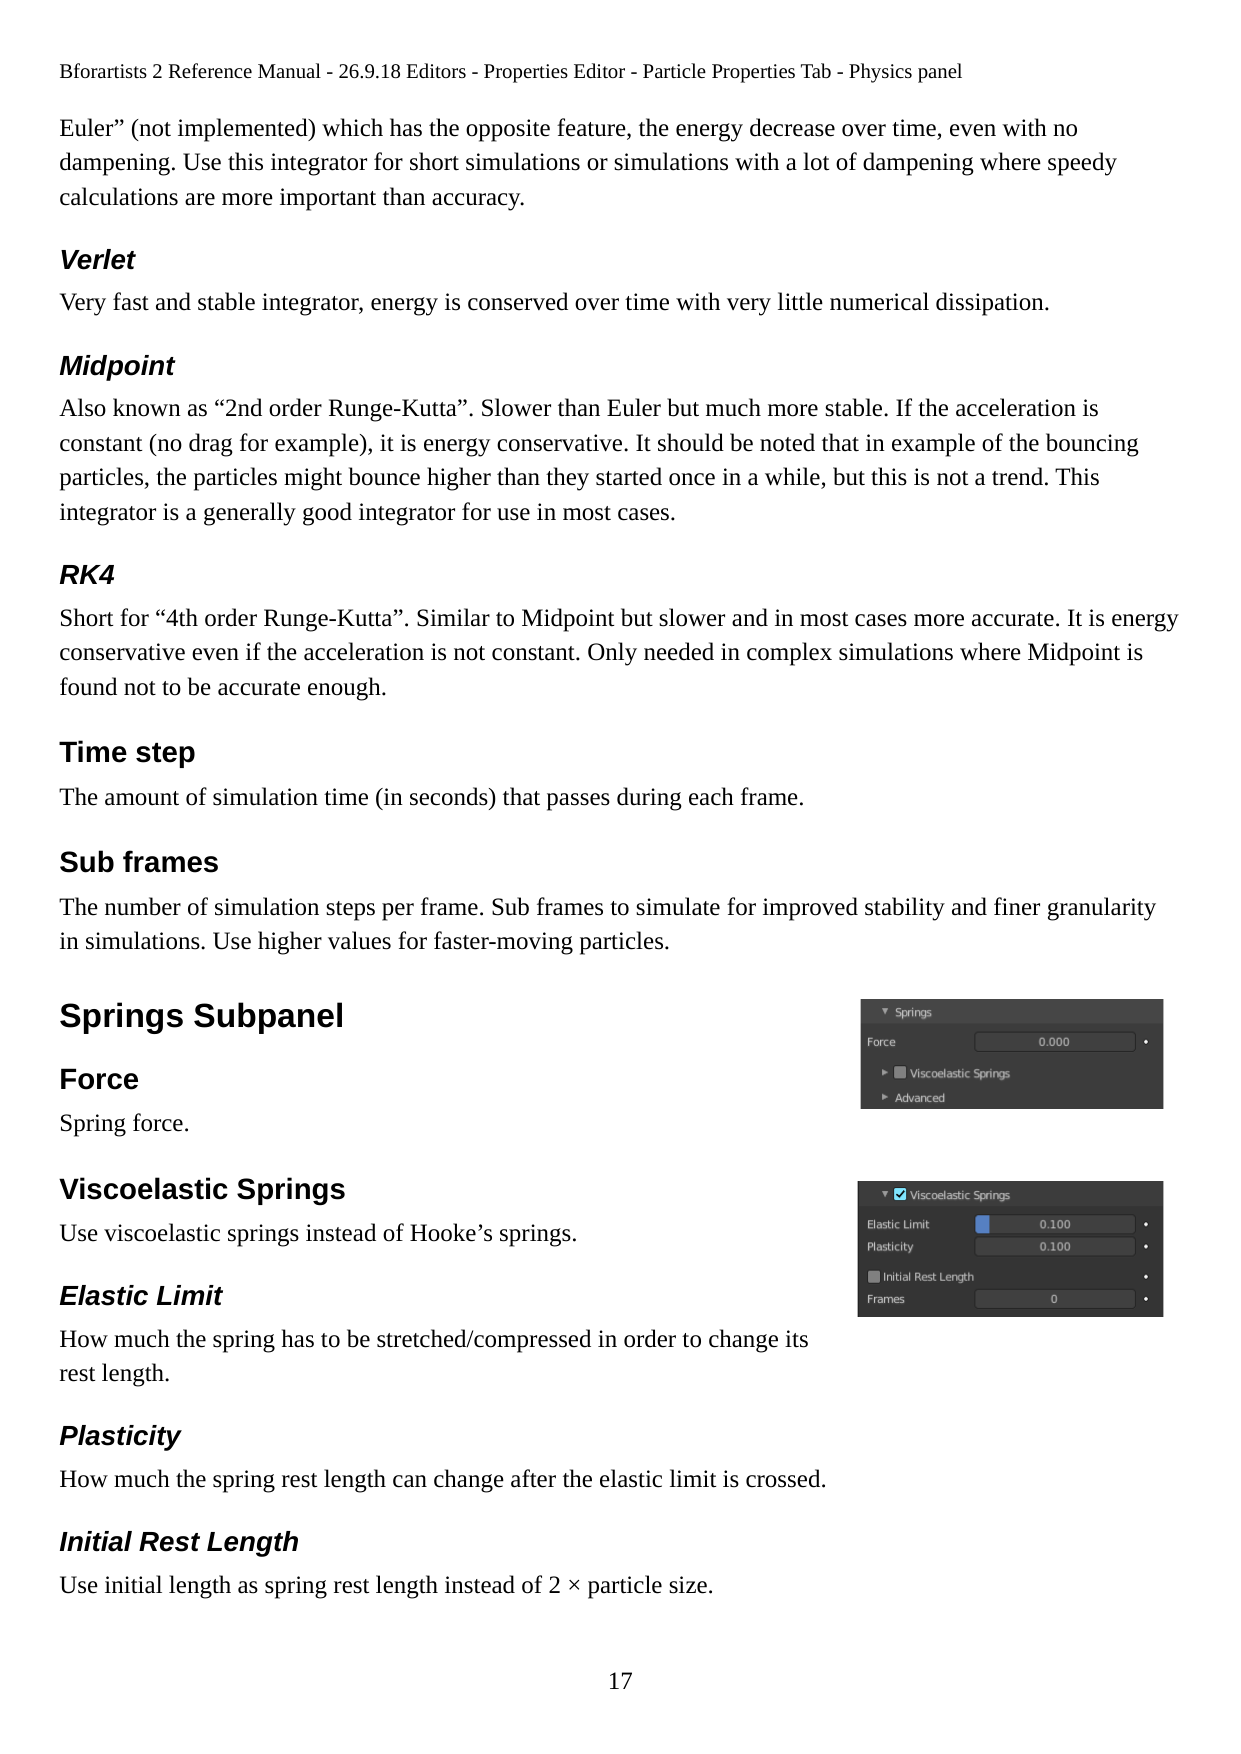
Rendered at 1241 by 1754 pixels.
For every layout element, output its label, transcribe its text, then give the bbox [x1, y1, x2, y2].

subtitle [1164, 1279, 1181, 1311]
subtitle [1164, 1062, 1181, 1095]
text Euler” (not implemented) which has the opposite feature, the energy decrease over time, even with no dampening. Use this integrator for short simulations or simulations with a lot of dampening where speedy calculations are more important than accuracy. [59, 113, 1181, 210]
subtitle Viscoelastic Springs [59, 1172, 1181, 1205]
subtitle Elastic Limit [59, 1279, 857, 1311]
picture [857, 1181, 1164, 1317]
text How much the spring has to be stretched/compressed in order to change its rest length. [59, 1324, 1181, 1387]
text Very fast and stable integrator, energy is conserved over time with very little numerical dissipation. [59, 287, 1181, 316]
subtitle Time step [59, 735, 1181, 769]
text Short for “4th order Runge-Kutta”. Similar to Midpoint but slower and in most cases more accurate. It is energy conservative even if the acceleration is not constant. Only needed in complex simulations where Midpoint is found not to be accurate enough. [59, 603, 1181, 701]
subtitle Midpoint [59, 349, 1181, 381]
subtitle Sub frames [59, 845, 1181, 879]
text The number of simulation steps per frame. Sub frames to simulate for improved stability and finer granularity in simulations. Use higher values for faster-moving particles. [59, 892, 1181, 955]
subtitle Plasticity [59, 1420, 1181, 1452]
text The amount of simulation time (in seconds) that passes during each frame. [59, 782, 1181, 810]
text Spring force. [59, 1108, 1181, 1137]
subtitle Force [59, 1062, 860, 1095]
picture [860, 999, 1164, 1109]
text Use viscoelastic springs instead of Hooke’s springs. [59, 1218, 857, 1247]
text Also known as “2nd order Runge-Kutta”. Slower than Euler but much more stable. If the acceleration is constant (no drag for example), it is energy conservative. It should be noted that in example of the bouncing particles, the particles might bounce higher than they started once in a while, but this is not a trend. This integrator is a generally good integrator for use in most cases. [59, 393, 1181, 526]
text How much the spring rest length can change after the elastic limit is crossed. [59, 1464, 1181, 1493]
subtitle Initial Rest Length [59, 1526, 1181, 1558]
subtitle Verlet [59, 243, 1181, 275]
text Use initial length as spring rest length instead of 2 × particle size. [59, 1570, 1181, 1599]
subtitle Springs Subpanel [59, 996, 1181, 1034]
subtitle RK4 [59, 558, 1181, 590]
